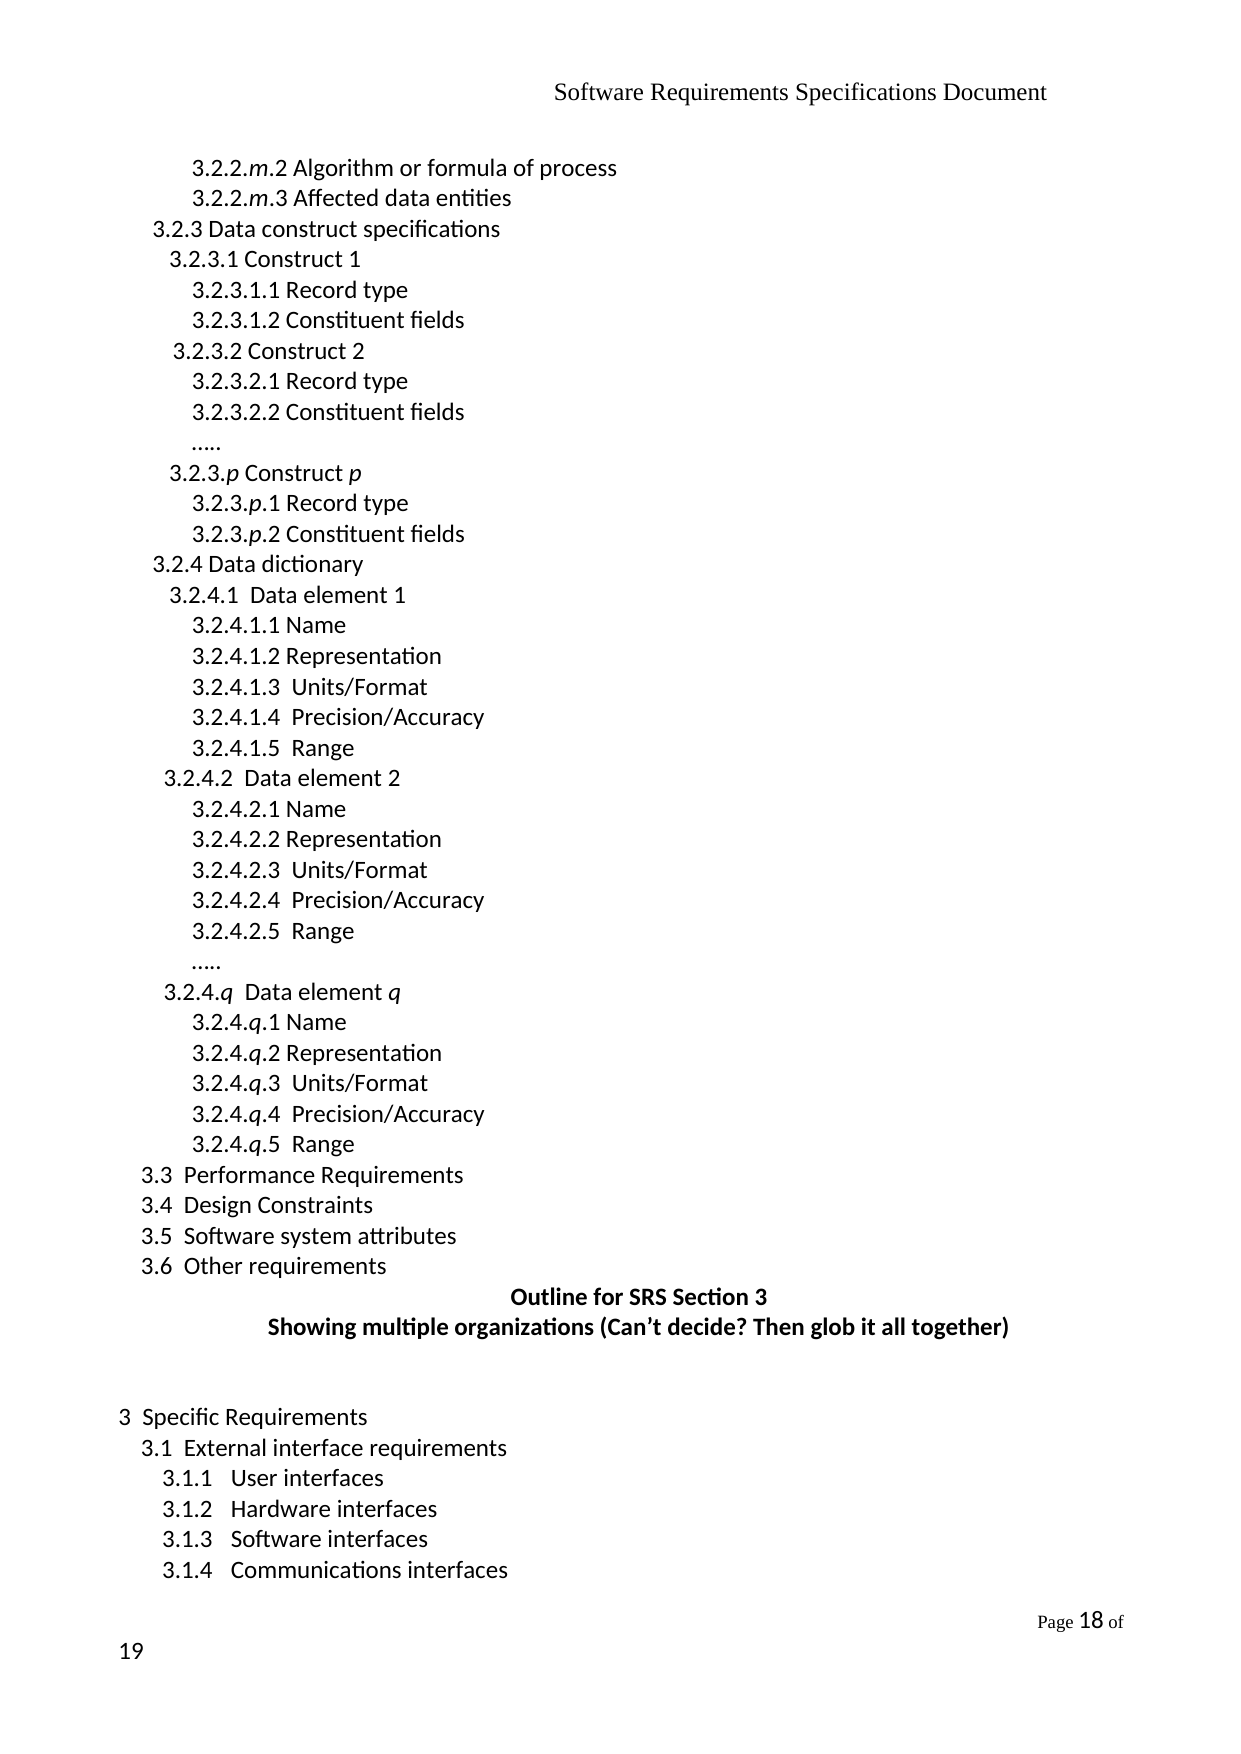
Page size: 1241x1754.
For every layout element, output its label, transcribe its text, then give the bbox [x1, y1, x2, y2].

text Showing multiple organizations (Can’t decide? Then glob it all together) [118, 1312, 1159, 1342]
text 3.2.4.1.3 Units/Format [118, 671, 1159, 701]
text 3.2.3.1.2 Constituent fields [118, 304, 1159, 335]
text 3.2.3.1 Construct 1 [118, 243, 1159, 274]
text 3.2.4.1.5 Range [118, 732, 1159, 762]
text 3.3 Performance Requirements [118, 1159, 1159, 1189]
text 3.2.4.q.3 Units/Format [118, 1067, 1159, 1098]
text 3.2.3.1.1 Record type [118, 274, 1159, 304]
text 3.2.4.2.5 Range [118, 915, 1159, 945]
text ….. [118, 426, 1159, 457]
text 3.1 External interface requirements [118, 1432, 1159, 1462]
text 3.2.4.1 Data element 1 [118, 579, 1159, 609]
text 3.2.3.p Construct p [118, 457, 1159, 487]
text 3.4 Design Constraints [118, 1189, 1159, 1220]
text 3.2.4.q.1 Name [118, 1006, 1159, 1037]
text 3.2.4 Data dictionary [118, 548, 1159, 579]
text 3.6 Other requirements [118, 1251, 1159, 1281]
list Hardware interfaces [162, 1493, 1159, 1523]
text 3.2.4.q.2 Representation [118, 1037, 1159, 1067]
text 3.2.4.2 Data element 2 [118, 762, 1159, 793]
text 3.2.4.1.4 Precision/Accuracy [118, 701, 1159, 732]
text 3 Specific Requirements [118, 1401, 1159, 1432]
text 3.2.2.m.2 Algorithm or formula of process [146, 152, 1159, 182]
list Communications interfaces [162, 1554, 1159, 1584]
text 3.2.3.p.1 Record type [118, 487, 1159, 518]
text 3.2.4.1.2 Representation [118, 640, 1159, 671]
text 3.2.3.2.1 Record type [118, 365, 1159, 396]
text 3.2.4.q Data element q [118, 976, 1159, 1006]
text 3.2.4.2.1 Name [118, 793, 1159, 823]
text ….. [118, 945, 1159, 976]
text 3.2.4.q.5 Range [118, 1128, 1159, 1159]
text 3.2.2.m.3 Affected data entities [118, 182, 1159, 213]
list Software interfaces [162, 1523, 1159, 1554]
text 3.2.3 Data construct specifications [118, 213, 1159, 243]
text 3.2.3.2 Construct 2 [118, 335, 1159, 365]
text 3.2.4.2.2 Representation [118, 823, 1159, 854]
text 3.2.4.2.4 Precision/Accuracy [118, 884, 1159, 915]
text 3.2.4.1.1 Name [118, 609, 1159, 640]
list User interfaces [162, 1462, 1159, 1493]
text 3.2.4.q.4 Precision/Accuracy [118, 1098, 1159, 1128]
text 3.2.3.2.2 Constituent fields [118, 396, 1159, 426]
text 3.5 Software system attributes [118, 1220, 1159, 1251]
text 3.2.3.p.2 Constituent fields [118, 518, 1159, 548]
text 3.2.4.2.3 Units/Format [118, 854, 1159, 884]
text Outline for SRS Section 3 [118, 1281, 1159, 1312]
